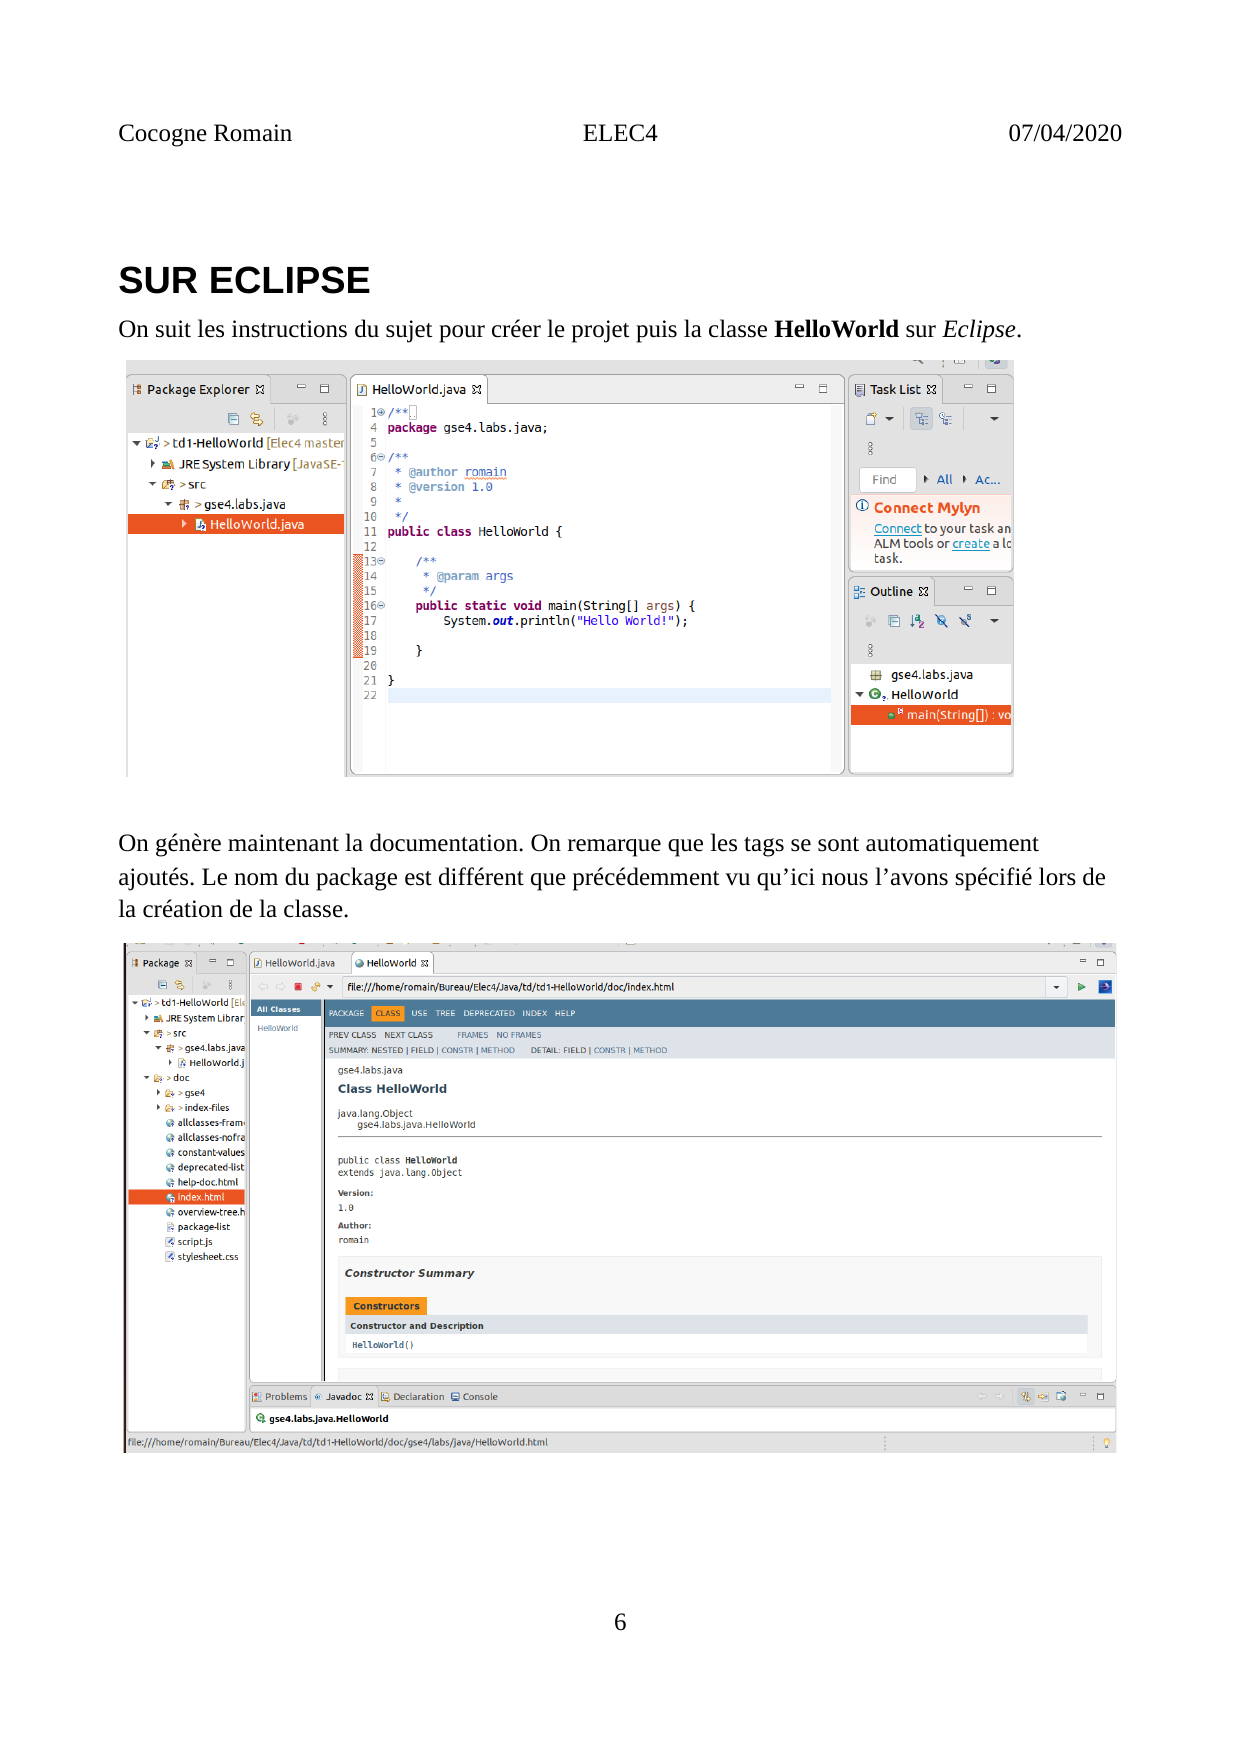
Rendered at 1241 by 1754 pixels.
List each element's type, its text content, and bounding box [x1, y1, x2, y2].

text On génère maintenant la documentation. On remarque que les tags se sont automatiquement ajoutés. Le nom du package est différent que précédemment vu qu’ici nous l’avons spécifié lors de la création de la classe. [118, 828, 1122, 923]
picture [123, 943, 1117, 1453]
subtitle SUR ECLIPSE [118, 257, 1122, 301]
picture [126, 360, 1014, 777]
text On suit les instructions du sujet pour créer le projet puis la classe HelloWorld sur Eclipse. [118, 314, 1122, 342]
